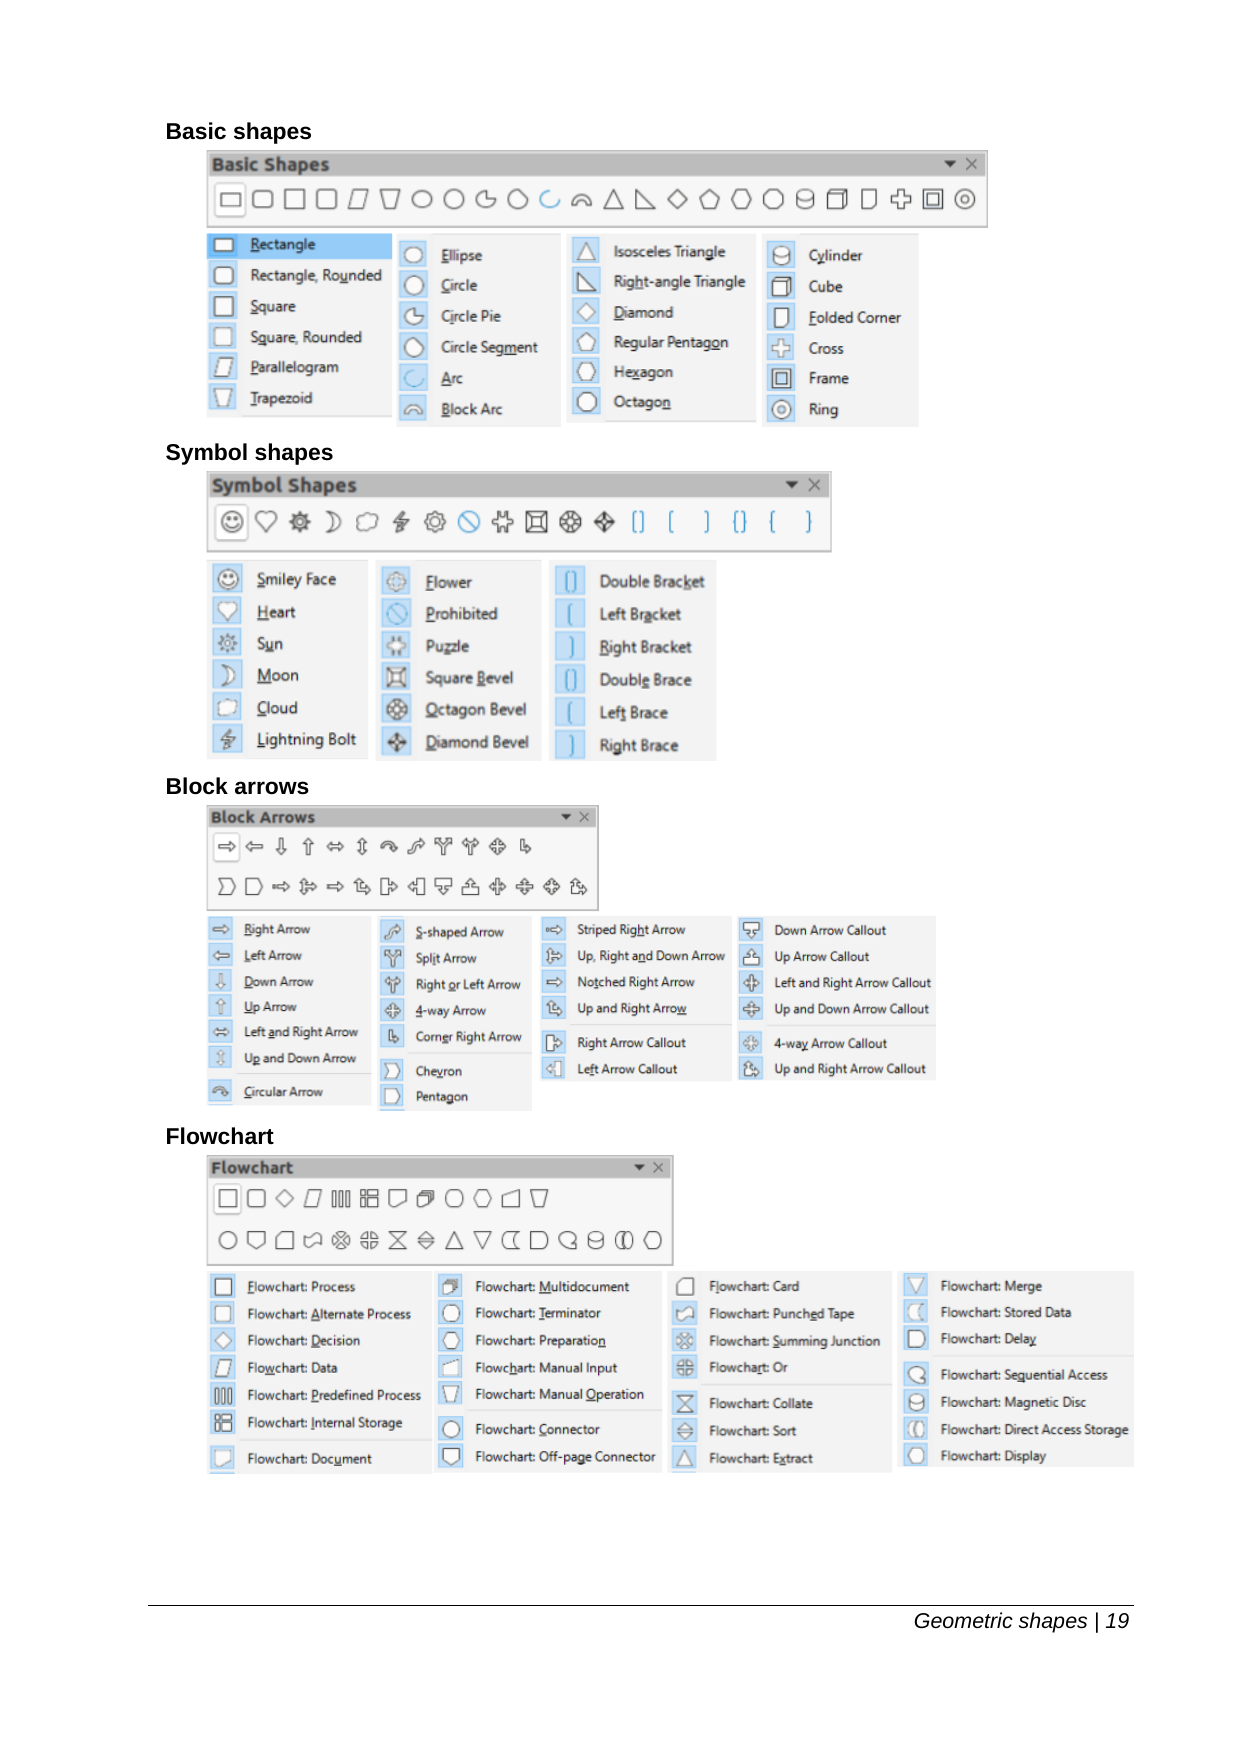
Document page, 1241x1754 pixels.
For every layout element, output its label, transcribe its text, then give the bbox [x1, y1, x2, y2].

picture [206, 150, 988, 427]
picture [206, 805, 936, 1111]
text Flowchart [165, 1123, 1134, 1149]
text Symbol shapes [165, 439, 1134, 465]
text Basic shapes [165, 118, 1134, 144]
picture [206, 1155, 1134, 1474]
text Block arrows [165, 773, 1134, 799]
picture [206, 471, 832, 761]
